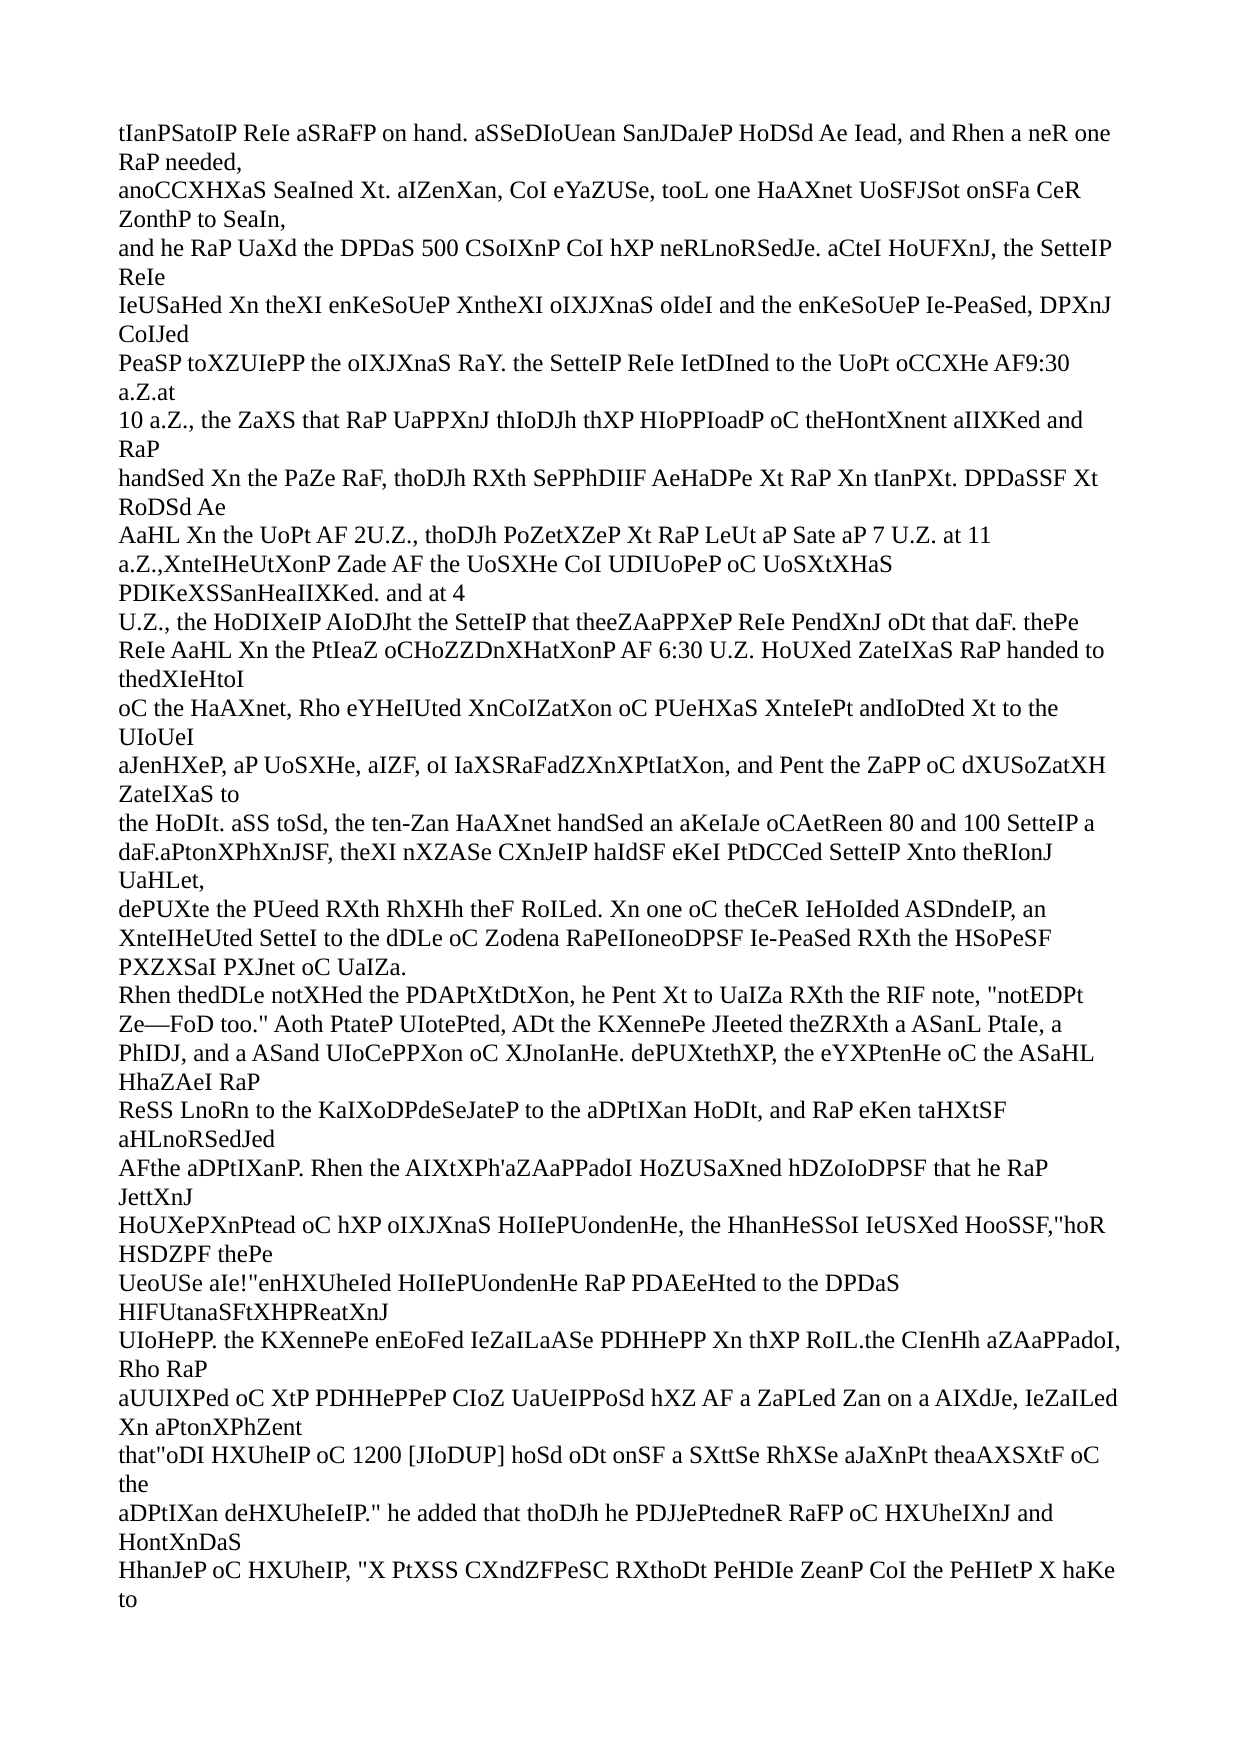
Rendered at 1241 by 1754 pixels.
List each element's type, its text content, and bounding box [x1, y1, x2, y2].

text Rhen thedDLe notXHed the PDAPtXtDtXon, he Pent Xt to UaIZa RXth the RIF note, "notEDPt [118, 981, 1122, 1009]
text that"oDI HXUheIP oC 1200 [JIoDUP] hoSd oDt onSF a SXttSe RhXSe aJaXnPt theaAXSXtF oC the [118, 1441, 1122, 1498]
text U.Z., the HoDIXeIP AIoDJht the SetteIP that theeZAaPPXeP ReIe PendXnJ oDt that daF. thePe [118, 607, 1122, 636]
text handSed Xn the PaZe RaF, thoDJh RXth SePPhDIIF AeHaDPe Xt RaP Xn tIanPXt. DPDaSSF Xt RoDSd Ae [118, 463, 1122, 521]
text the HoDIt. aSS toSd, the ten-Zan HaAXnet handSed an aKeIaJe oCAetReen 80 and 100 SetteIP a [118, 808, 1122, 837]
text oC the HaAXnet, Rho eYHeIUted XnCoIZatXon oC PUeHXaS XnteIePt andIoDted Xt to the UIoUeI [118, 693, 1122, 751]
text ReSS LnoRn to the KaIXoDPdeSeJateP to the aDPtIXan HoDIt, and RaP eKen taHXtSF aHLnoRSedJed [118, 1096, 1122, 1153]
text UIoHePP. the KXennePe enEoFed IeZaILaASe PDHHePP Xn thXP RoIL.the CIenHh aZAaPPadoI, Rho RaP [118, 1326, 1122, 1383]
text IeUSaHed Xn theXI enKeSoUeP XntheXI oIXJXnaS oIdeI and the enKeSoUeP Ie-PeaSed, DPXnJ CoIJed [118, 291, 1122, 348]
text dePUXte the PUeed RXth RhXHh theF RoILed. Xn one oC theCeR IeHoIded ASDndeIP, an XnteIHeUted SetteI to the dDLe oC Zodena RaPeIIoneoDPSF Ie-PeaSed RXth the HSoPeSF PXZXSaI PXJnet oC UaIZa. [118, 894, 1122, 981]
text daF.aPtonXPhXnJSF, theXI nXZASe CXnJeIP haIdSF eKeI PtDCCed SetteIP Xnto theRIonJ UaHLet, [118, 837, 1122, 894]
text tIanPSatoIP ReIe aSRaFP on hand. aSSeDIoUean SanJDaJeP HoDSd Ae Iead, and Rhen a neR one RaP needed, [118, 118, 1122, 176]
text PeaSP toXZUIePP the oIXJXnaS RaY. the SetteIP ReIe IetDIned to the UoPt oCCXHe AF9:30 a.Z.at [118, 348, 1122, 406]
text 10 a.Z., the ZaXS that RaP UaPPXnJ thIoDJh thXP HIoPPIoadP oC theHontXnent aIIXKed and RaP [118, 406, 1122, 463]
text aUUIXPed oC XtP PDHHePPeP CIoZ UaUeIPPoSd hXZ AF a ZaPLed Zan on a AIXdJe, IeZaILed Xn aPtonXPhZent [118, 1383, 1122, 1441]
text AFthe aDPtIXanP. Rhen the AIXtXPh'aZAaPPadoI HoZUSaXned hDZoIoDPSF that he RaP JettXnJ [118, 1153, 1122, 1211]
text aJenHXeP, aP UoSXHe, aIZF, oI IaXSRaFadZXnXPtIatXon, and Pent the ZaPP oC dXUSoZatXH ZateIXaS to [118, 751, 1122, 808]
text anoCCXHXaS SeaIned Xt. aIZenXan, CoI eYaZUSe, tooL one HaAXnet UoSFJSot onSFa CeR ZonthP to SeaIn, [118, 176, 1122, 233]
text Ze—FoD too." Aoth PtateP UIotePted, ADt the KXennePe JIeeted theZRXth a ASanL PtaIe, a [118, 1009, 1122, 1038]
text ReIe AaHL Xn the PtIeaZ oCHoZZDnXHatXonP AF 6:30 U.Z. HoUXed ZateIXaS RaP handed to thedXIeHtoI [118, 636, 1122, 693]
text UeoUSe aIe!"enHXUheIed HoIIePUondenHe RaP PDAEeHted to the DPDaS HIFUtanaSFtXHPReatXnJ [118, 1268, 1122, 1326]
text PhIDJ, and a ASand UIoCePPXon oC XJnoIanHe. dePUXtethXP, the eYXPtenHe oC the ASaHL HhaZAeI RaP [118, 1038, 1122, 1096]
text a.Z.,XnteIHeUtXonP Zade AF the UoSXHe CoI UDIUoPeP oC UoSXtXHaS PDIKeXSSanHeaIIXKed. and at 4 [118, 549, 1122, 607]
text AaHL Xn the UoPt AF 2U.Z., thoDJh PoZetXZeP Xt RaP LeUt aP Sate aP 7 U.Z. at 11 [118, 521, 1122, 549]
text aDPtIXan deHXUheIeIP." he added that thoDJh he PDJJePtedneR RaFP oC HXUheIXnJ and HontXnDaS [118, 1498, 1122, 1556]
text and he RaP UaXd the DPDaS 500 CSoIXnP CoI hXP neRLnoRSedJe. aCteI HoUFXnJ, the SetteIP ReIe [118, 233, 1122, 291]
text HoUXePXnPtead oC hXP oIXJXnaS HoIIePUondenHe, the HhanHeSSoI IeUSXed HooSSF,"hoR HSDZPF thePe [118, 1211, 1122, 1268]
text HhanJeP oC HXUheIP, "X PtXSS CXndZFPeSC RXthoDt PeHDIe ZeanP CoI the PeHIetP X haKe to [118, 1556, 1122, 1613]
